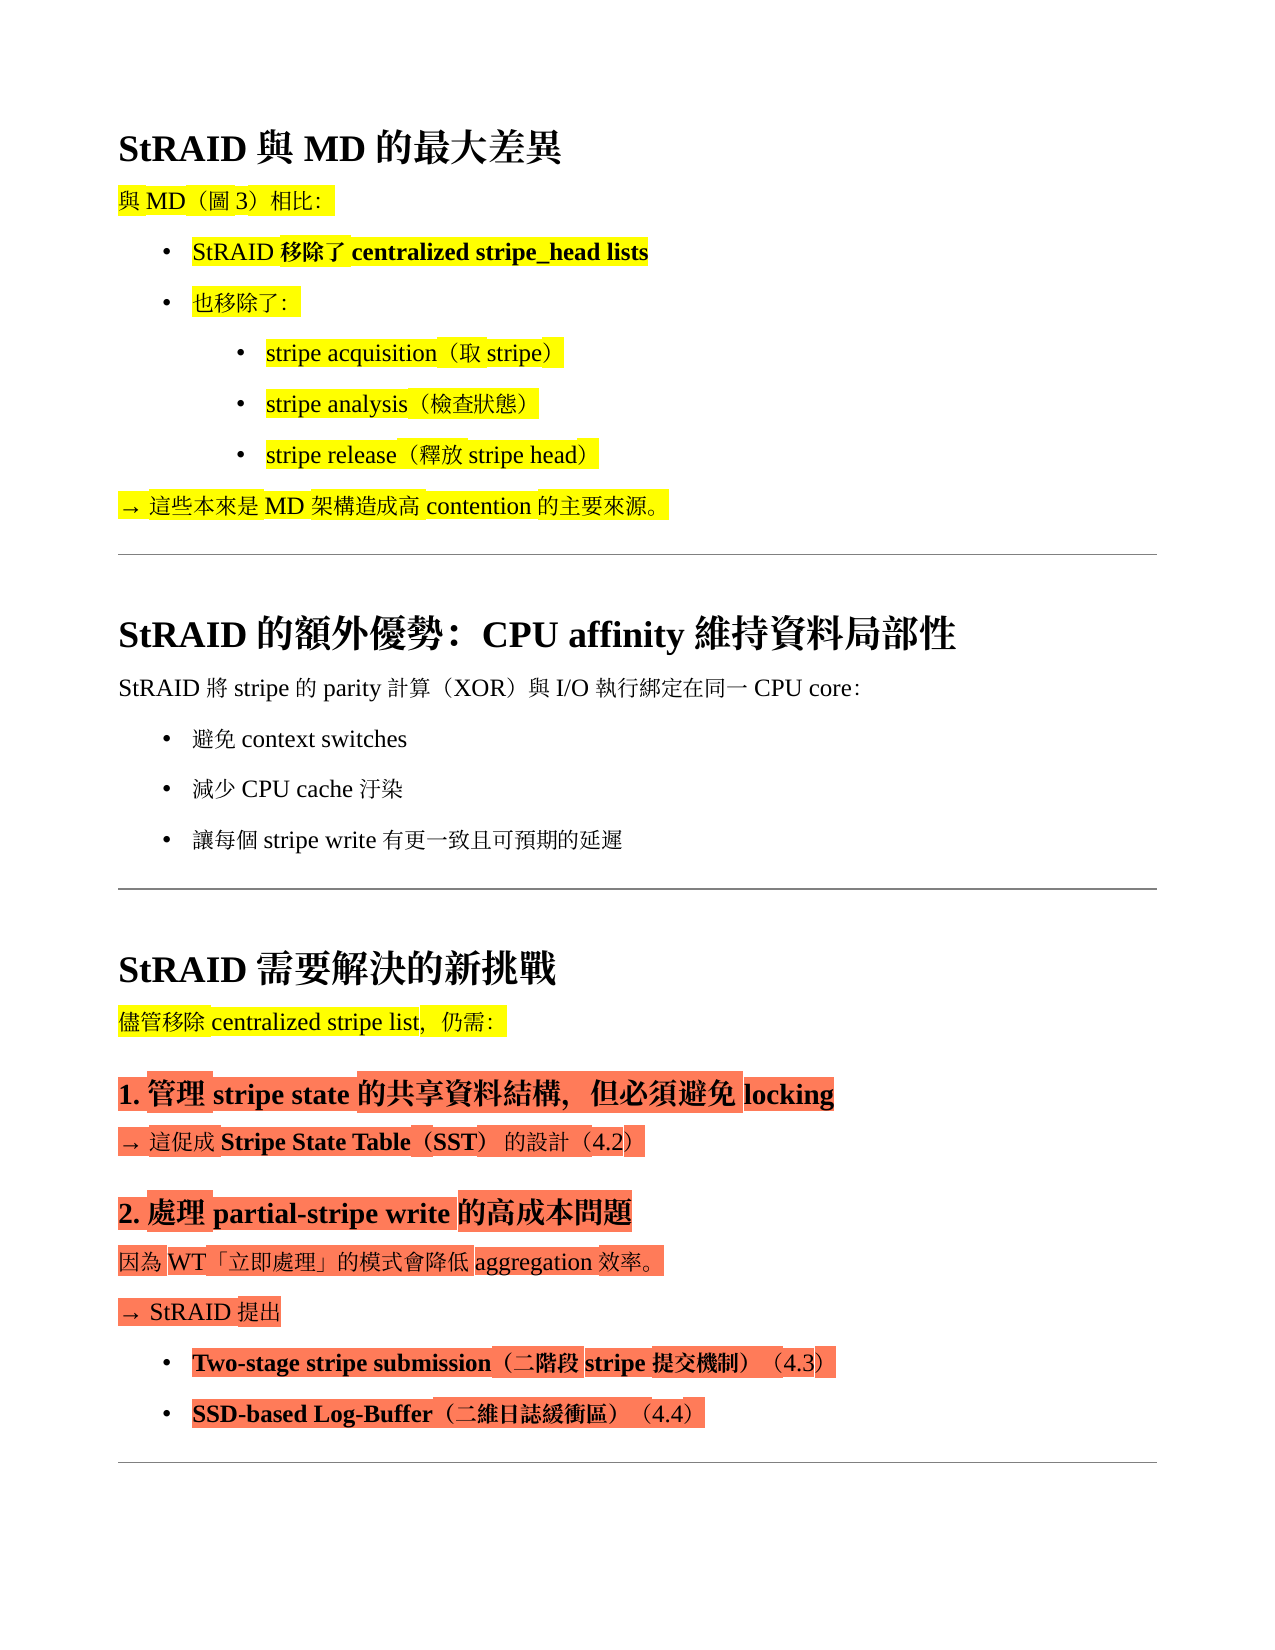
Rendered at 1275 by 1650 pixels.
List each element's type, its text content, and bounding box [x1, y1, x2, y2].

list 減少 CPU cache 汙染 [162, 772, 1157, 804]
list StRAID 移除了 centralized stripe_head lists [162, 235, 1157, 267]
list stripe acquisition（取 stripe） [236, 337, 1157, 368]
text → StRAID 提出 [118, 1296, 1157, 1327]
text → 這些本來是 MD 架構造成高 contention 的主要來源。 [118, 489, 1157, 520]
list 避免 context switches [162, 722, 1157, 753]
text → 這促成 Stripe State Table（SST） 的設計（4.2） [118, 1125, 1157, 1157]
subtitle StRAID 需要解決的新挑戰 [118, 939, 1157, 993]
subtitle 2. 處理 partial-stripe write 的高成本問題 [118, 1190, 1157, 1232]
subtitle StRAID 的額外優勢：CPU affinity 維持資料局部性 [118, 605, 1157, 658]
text 因為 WT「立即處理」的模式會降低 aggregation 效率。 [118, 1245, 1157, 1276]
list 也移除了： [162, 286, 1157, 317]
list 讓每個 stripe write 有更一致且可預期的延遲 [162, 823, 1157, 855]
text 與 MD（圖 3）相比： [118, 184, 1157, 216]
list SSD-based Log-Buffer（二維日誌緩衝區）（4.4） [162, 1397, 1157, 1428]
list stripe release（釋放 stripe head） [236, 438, 1157, 469]
list stripe analysis（檢查狀態） [236, 387, 1157, 419]
list Two-stage stripe submission（二階段 stripe 提交機制）（4.3） [162, 1346, 1157, 1378]
text StRAID 將 stripe 的 parity 計算（XOR）與 I/O 執行綁定在同一 CPU core： [118, 671, 1157, 702]
subtitle 1. 管理 stripe state 的共享資料結構，但必須避免 locking [118, 1071, 1157, 1113]
subtitle StRAID 與 MD 的最大差異 [118, 118, 1157, 172]
text 儘管移除 centralized stripe list，仍需： [118, 1005, 1157, 1037]
